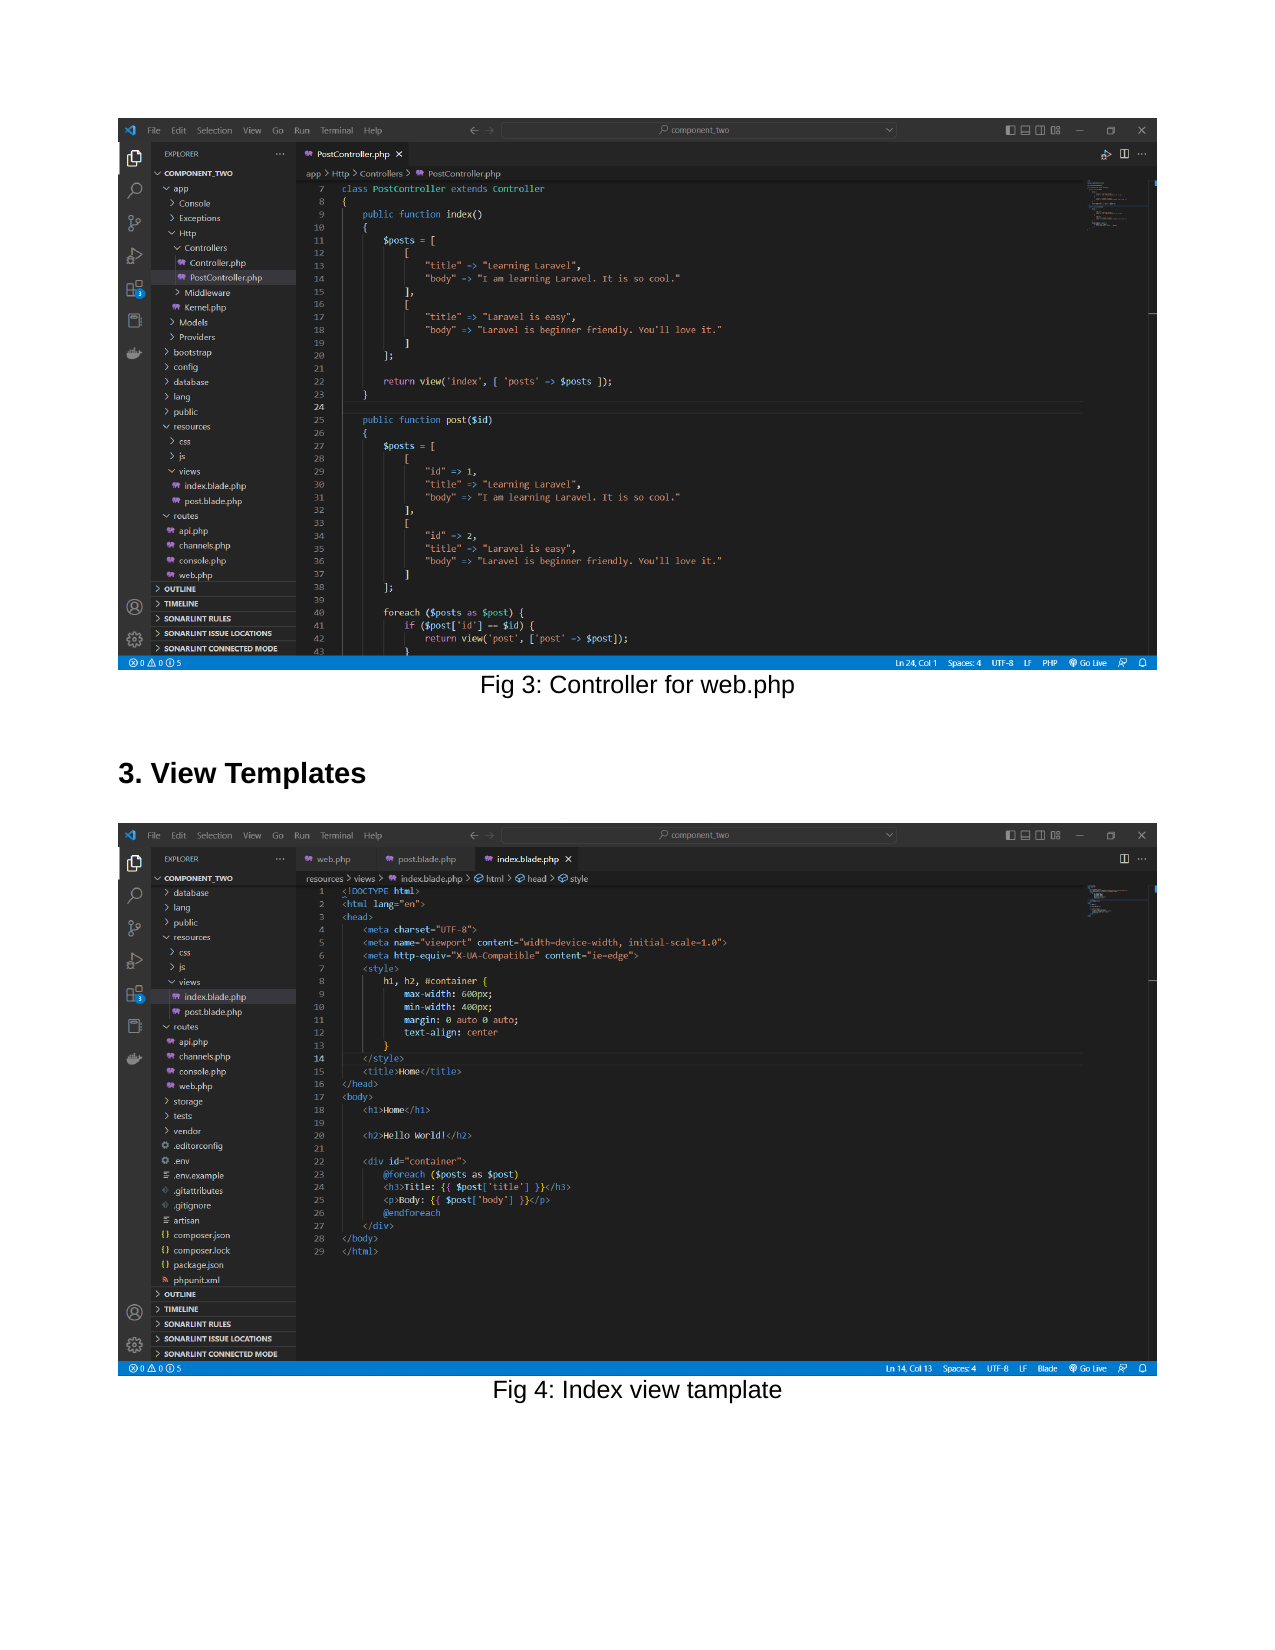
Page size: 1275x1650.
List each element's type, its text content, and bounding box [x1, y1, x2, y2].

text Fig 3: Controller for web.php [118, 670, 1157, 699]
picture [118, 118, 1157, 670]
text Fig 4: Index view tamplate [118, 1376, 1157, 1404]
text 3. View Templates [118, 756, 1157, 790]
picture [118, 823, 1157, 1376]
